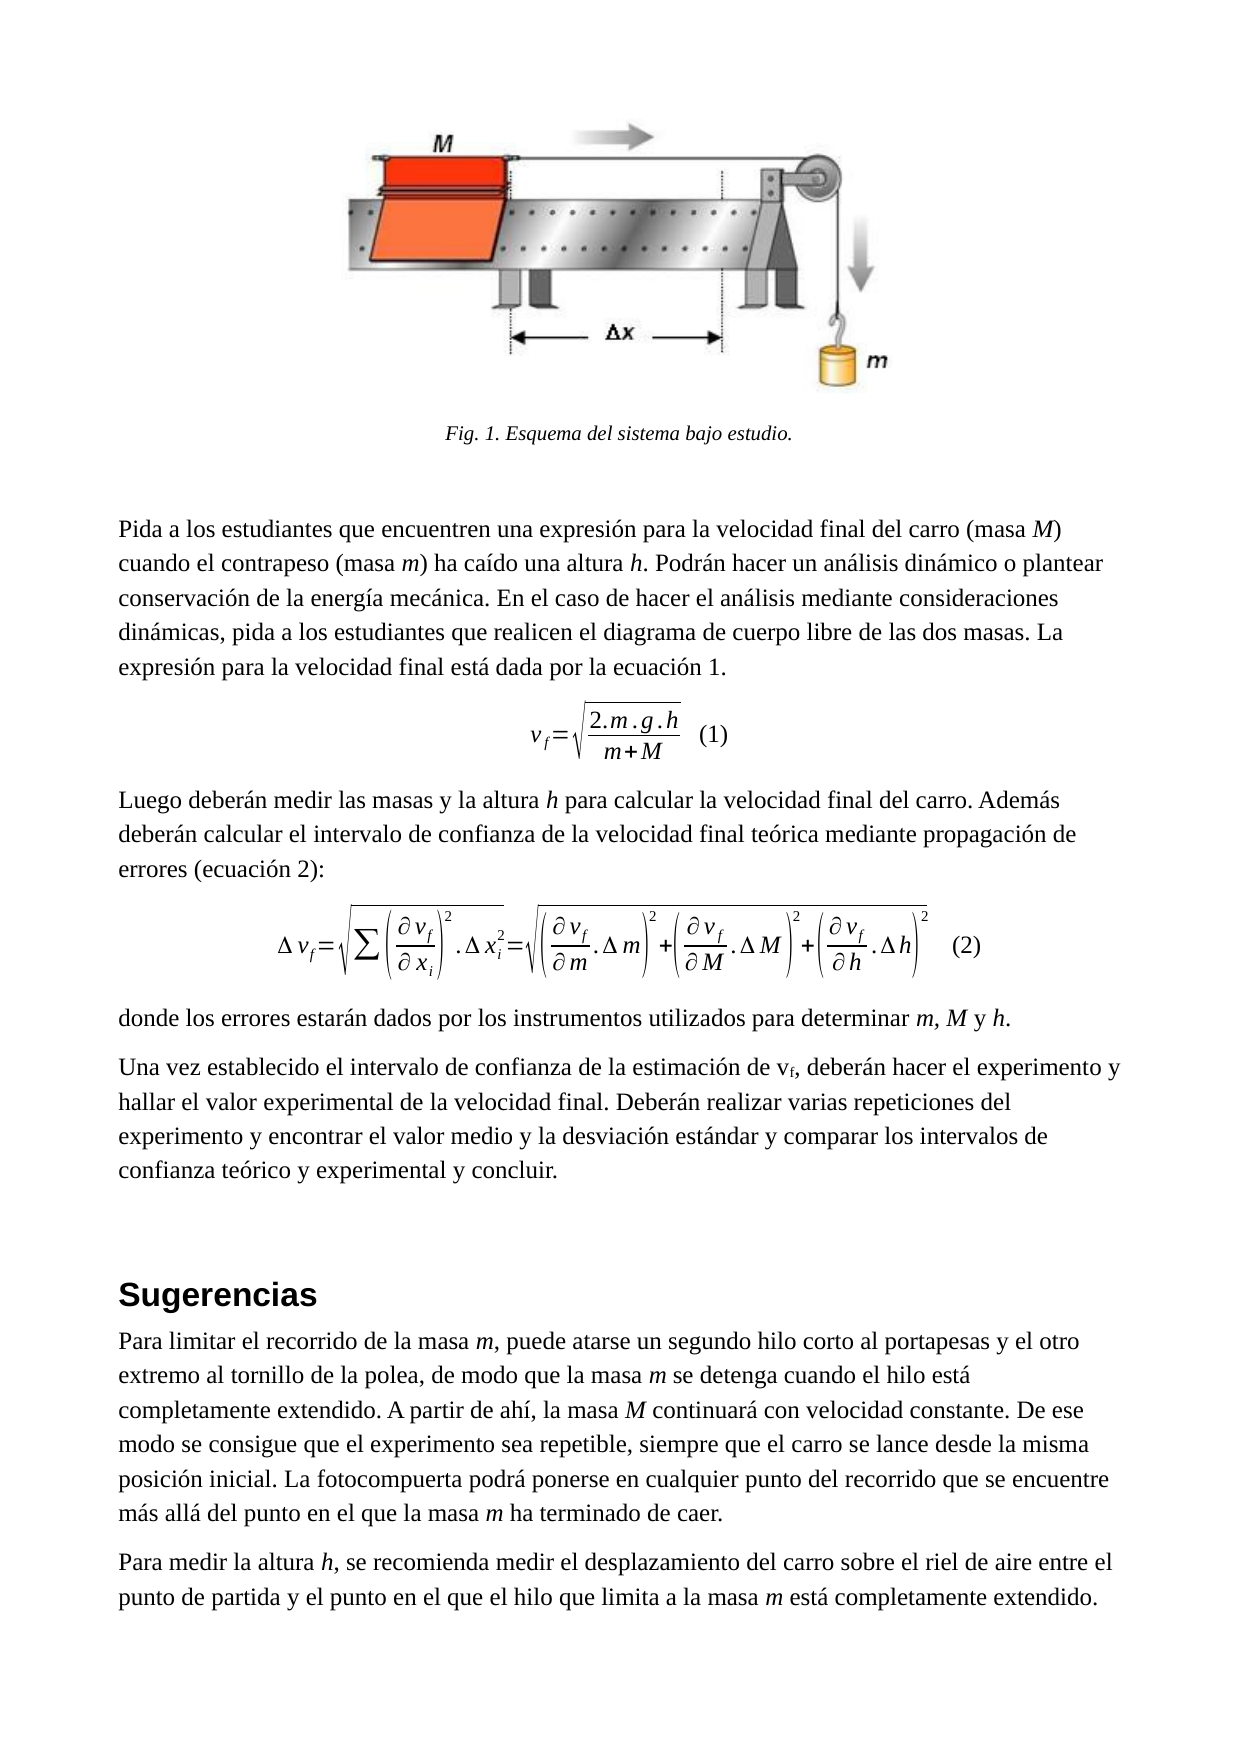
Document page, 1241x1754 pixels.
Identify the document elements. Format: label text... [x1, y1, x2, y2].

subtitle Sugerencias [118, 1274, 1122, 1313]
text Para medir la altura h, se recomienda medir el desplazamiento del carro sobre el riel de aire entre el punto de partida y el punto en el que el hilo que limita a la masa m está completamente extendido. [118, 1547, 1122, 1610]
text Fig. 1. Esquema del sistema bajo estudio. [118, 421, 1122, 445]
text (1) [118, 701, 1122, 765]
text Luego deberán medir las masas y la altura h para calcular la velocidad final del carro. Además deberán calcular el intervalo de confianza de la velocidad final teórica mediante propagación de errores (ecuación 2): [118, 785, 1122, 883]
text donde los errores estarán dados por los instrumentos utilizados para determinar m, M y h. [118, 1003, 1122, 1032]
text Una vez establecido el intervalo de confianza de la estimación de vf, deberán hacer el experimento y hallar el valor experimental de la velocidad final. Deberán realizar varias repeticiones del experimento y encontrar el valor medio y la desviación estándar y comparar los intervalos de confianza teórico y experimental y concluir. [118, 1052, 1122, 1184]
text Para limitar el recorrido de la masa m, puede atarse un segundo hilo corto al portapesas y el otro extremo al tornillo de la polea, de modo que la masa m se detenga cuando el hilo está completamente extendido. A partir de ahí, la masa M continuará con velocidad constante. De ese modo se consigue que el experimento sea repetible, siempre que el carro se lance desde la misma posición inicial. La fotocompuerta podrá ponerse en cualquier punto del recorrido que se encuentre más allá del punto en el que la masa m ha terminado de caer. [118, 1326, 1122, 1527]
picture [341, 118, 899, 401]
text Pida a los estudiantes que encuentren una expresión para la velocidad final del carro (masa M) cuando el contrapeso (masa m) ha caído una altura h. Podrán hacer un análisis dinámico o plantear conservación de la energía mecánica. En el caso de hacer el análisis mediante consideraciones dinámicas, pida a los estudiantes que realicen el diagrama de cuerpo libre de las dos masas. La expresión para la velocidad final está dada por la ecuación 1. [118, 514, 1122, 680]
text (2) [118, 903, 1122, 983]
